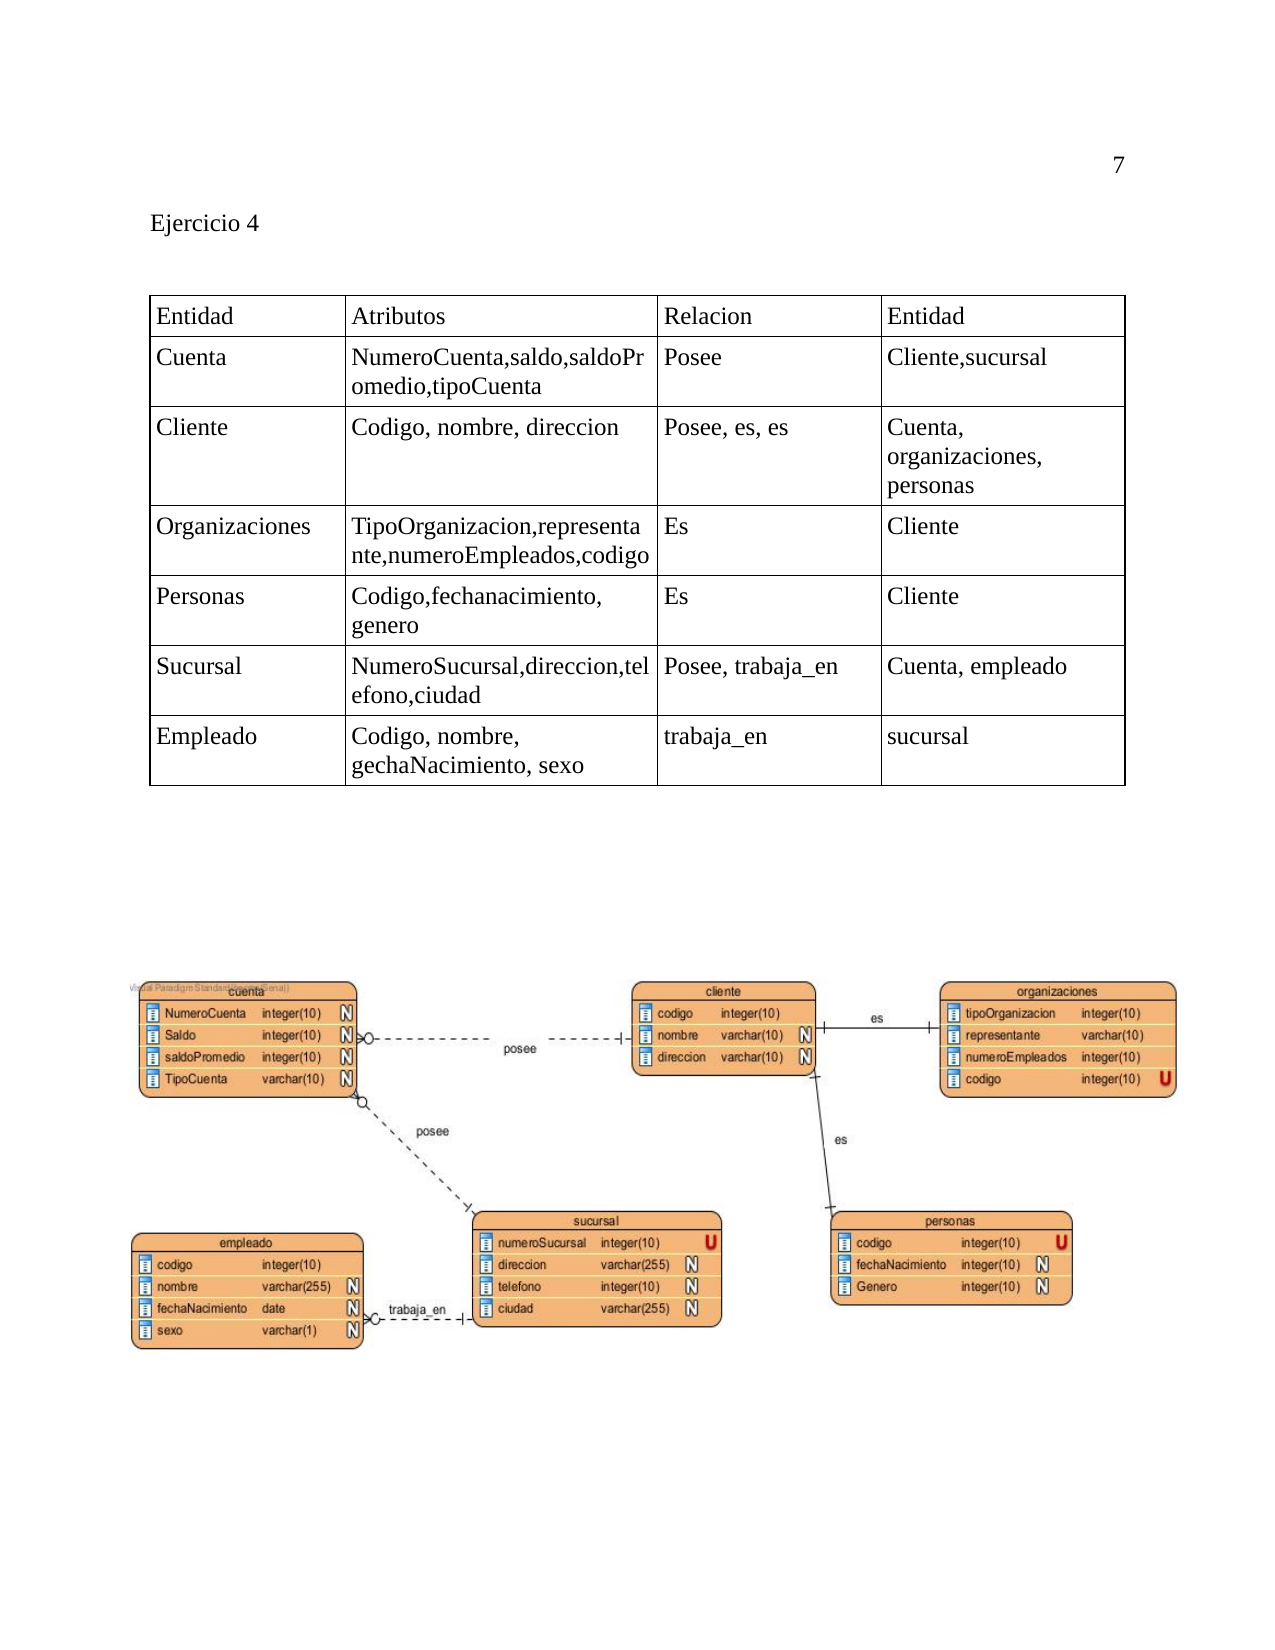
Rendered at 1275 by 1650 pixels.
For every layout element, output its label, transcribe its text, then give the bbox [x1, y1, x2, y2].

table_cell TipoOrganizacion,representante,numeroEmpleados,codigo [346, 506, 657, 574]
table_cell Cliente,sucursal [882, 337, 1124, 406]
table_cell Organizaciones [151, 506, 345, 574]
table_cell Personas [151, 576, 345, 644]
table_cell Es [658, 576, 881, 644]
table_cell NumeroCuenta,saldo,saldoPromedio,tipoCuenta [346, 337, 657, 406]
table_cell Sucursal [151, 646, 345, 714]
table_header Entidad [151, 296, 345, 336]
table_cell Codigo, nombre, direccion [346, 407, 657, 504]
table_cell trabaja_en [658, 716, 881, 784]
table_cell Codigo, nombre, gechaNacimiento, sexo [346, 716, 657, 784]
table_cell Posee, trabaja_en [658, 646, 881, 714]
table_cell Cliente [882, 576, 1124, 644]
table_header Relacion [658, 296, 881, 336]
table_cell Es [658, 506, 881, 574]
table_cell Cuenta, organizaciones, personas [882, 407, 1124, 504]
picture [129, 979, 1180, 1353]
table_cell Posee, es, es [658, 407, 881, 504]
table_cell Posee [658, 337, 881, 406]
table_cell sucursal [882, 716, 1124, 784]
table_cell Codigo,fechanacimiento, genero [346, 576, 657, 644]
table_header Atributos [346, 296, 657, 336]
table_cell Cuenta [151, 337, 345, 406]
table_cell NumeroSucursal,direccion,telefono,ciudad [346, 646, 657, 714]
table_cell Empleado [151, 716, 345, 784]
text Ejercicio 4 [150, 208, 1125, 237]
table_cell Cuenta, empleado [882, 646, 1124, 714]
table_cell Cliente [151, 407, 345, 504]
table_cell Cliente [882, 506, 1124, 574]
table_header Entidad [882, 296, 1124, 336]
